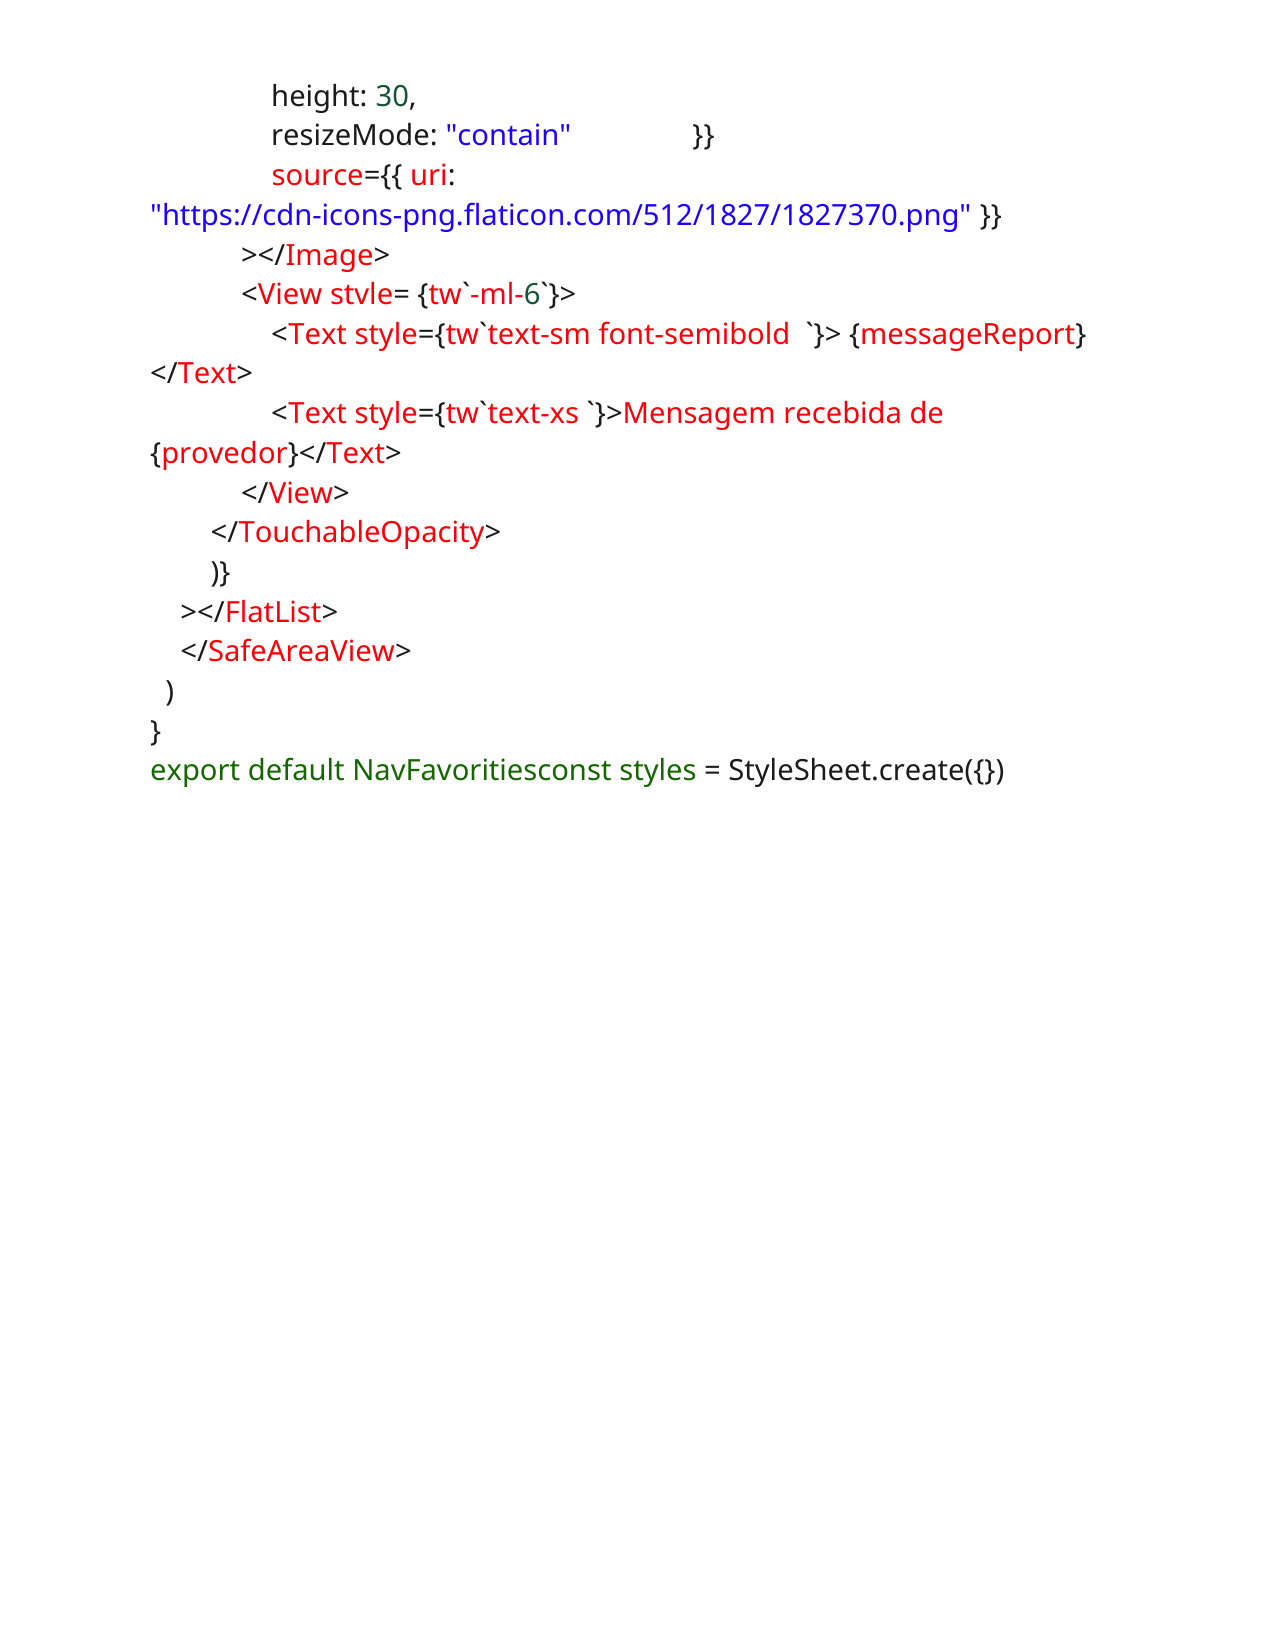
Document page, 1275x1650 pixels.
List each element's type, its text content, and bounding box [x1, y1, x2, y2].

text </SafeAreaView> [150, 631, 1125, 670]
text height: 30, [150, 75, 1125, 115]
text )} [150, 551, 1125, 591]
text resizeMode: "contain" }} [150, 115, 1125, 154]
text source={{ uri: "https://cdn-icons-png.flaticon.com/512/1827/1827370.png" }} [150, 154, 1125, 234]
text <Text style={tw`text-sm font-semibold `}> {messageReport} </Text> [150, 313, 1125, 392]
text export default NavFavoritiesconst styles = StyleSheet.create({}) [150, 750, 1125, 789]
text ></Image> [150, 234, 1125, 273]
text </View> [150, 472, 1125, 512]
text <View stvle= {tw`-ml-6`}> [150, 273, 1125, 313]
text </TouchableOpacity> [150, 512, 1125, 551]
text } [150, 710, 1125, 750]
text ></FlatList> [150, 591, 1125, 631]
text ) [150, 670, 1125, 710]
text <Text style={tw`text-xs `}>Mensagem recebida de {provedor}</Text> [150, 392, 1125, 472]
